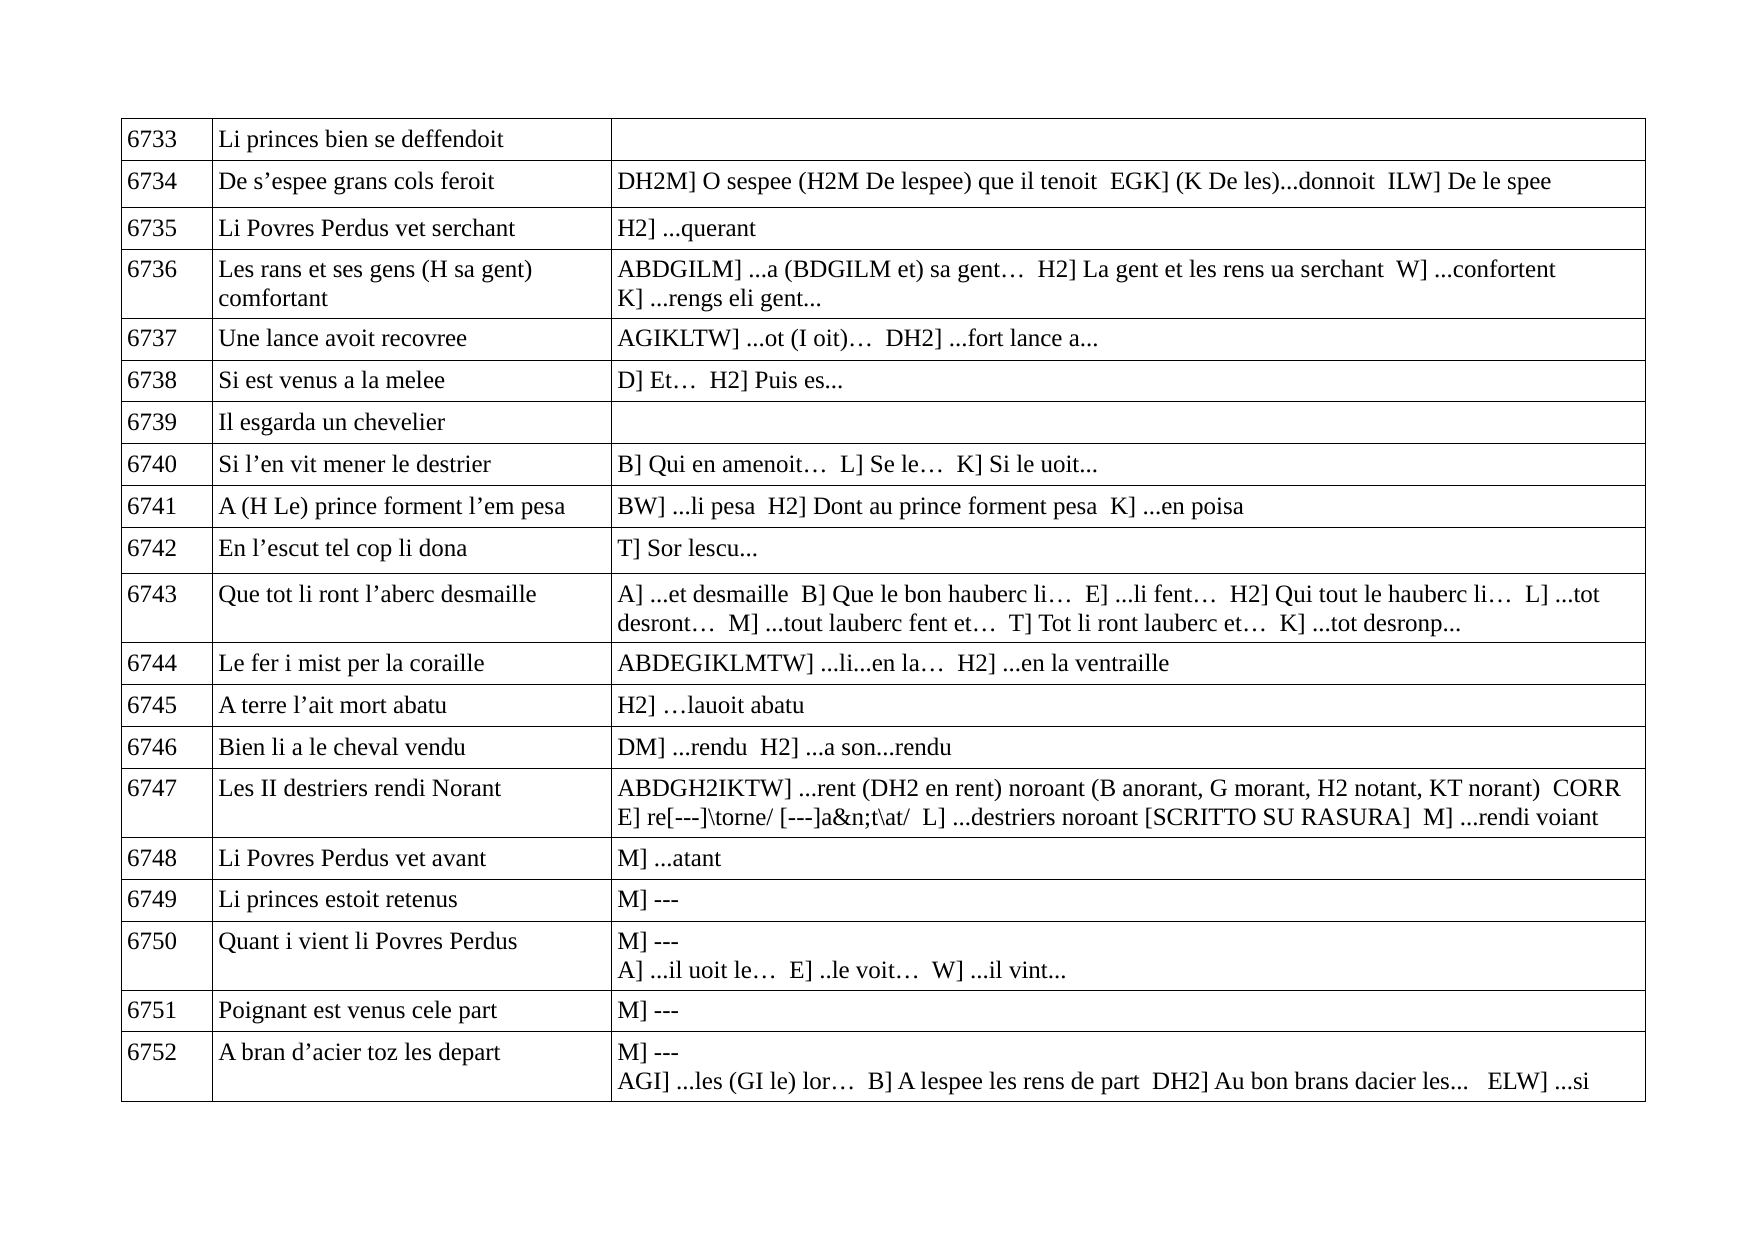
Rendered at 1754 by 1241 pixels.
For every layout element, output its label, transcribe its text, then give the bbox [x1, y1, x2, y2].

table_cell 6740 [122, 444, 212, 485]
table_cell 6736 [122, 250, 212, 318]
table_cell Li Povres Perdus vet avant [213, 838, 611, 879]
table_cell M] ...atant [612, 838, 1645, 879]
table_cell De s’espee grans cols feroit [213, 161, 611, 207]
table_cell 6739 [122, 402, 212, 443]
table_cell M] --- AGI] ...les (GI le) lor… B] A lespee les rens de part DH2] Au bon brans dacier les... ELW] ...si [612, 1032, 1645, 1101]
table_cell Les II destriers rendi Norant [213, 769, 611, 837]
table_cell En l’escut tel cop li dona [213, 528, 611, 573]
table_cell Il esgarda un chevelier [213, 402, 611, 443]
table_cell Bien li a le cheval vendu [213, 727, 611, 768]
table_cell A bran d’acier toz les depart [213, 1032, 611, 1101]
table_cell 6749 [122, 880, 212, 921]
table_cell Les rans et ses gens (H sa gent) comfortant [213, 250, 611, 318]
table_cell 6752 [122, 1032, 212, 1101]
table_cell 6746 [122, 727, 212, 768]
table_cell 6735 [122, 208, 212, 249]
table_cell 6737 [122, 319, 212, 359]
table_cell Li Povres Perdus vet serchant [213, 208, 611, 249]
table_cell 6738 [122, 361, 212, 401]
table_cell Si l’en vit mener le destrier [213, 444, 611, 485]
table_cell B] Qui en amenoit… L] Se le… K] Si le uoit... [612, 444, 1645, 485]
table_cell 6751 [122, 991, 212, 1031]
table_cell DH2M] O sespee (H2M De lespee) que il tenoit EGK] (K De les)...donnoit ILW] De le spee [612, 161, 1645, 207]
table_cell T] Sor lescu... [612, 528, 1645, 573]
table_cell Si est venus a la melee [213, 361, 611, 401]
table_cell Une lance avoit recovree [213, 319, 611, 359]
table_cell Li princes estoit retenus [213, 880, 611, 921]
table_cell ABDGH2IKTW] ...rent (DH2 en rent) noroant (B anorant, G morant, H2 notant, KT norant) CORR E] re[---]\torne/ [---]a&n;t\at/ L] ...destriers noroant [SCRITTO SU RASURA] M] ...rendi voiant [612, 769, 1645, 837]
table_cell H2] ...querant [612, 208, 1645, 249]
table_cell 6743 [122, 574, 212, 642]
table_cell A terre l’ait mort abatu [213, 685, 611, 726]
table_cell Poignant est venus cele part [213, 991, 611, 1031]
table_cell M] --- [612, 880, 1645, 921]
table_cell H2] …lauoit abatu [612, 685, 1645, 726]
table_cell Quant i vient li Povres Perdus [213, 922, 611, 989]
table_cell ABDGILM] ...a (BDGILM et) sa gent… H2] La gent et les rens ua serchant W] ...confortent K] ...rengs eli gent... [612, 250, 1645, 318]
table_cell D] Et… H2] Puis es... [612, 361, 1645, 401]
table_cell 6742 [122, 528, 212, 573]
table_cell 6734 [122, 161, 212, 207]
table_cell 6750 [122, 922, 212, 989]
table_cell AGIKLTW] ...ot (I oit)… DH2] ...fort lance a... [612, 319, 1645, 359]
table_cell 6733 [122, 119, 212, 160]
table_cell Le fer i mist per la coraille [213, 643, 611, 684]
table_cell 6748 [122, 838, 212, 879]
table_cell A] ...et desmaille B] Que le bon hauberc li… E] ...li fent… H2] Qui tout le hauberc li… L] ...tot desront… M] ...tout lauberc fent et… T] Tot li ront lauberc et… K] ...tot desronp... [612, 574, 1645, 642]
table_cell ABDEGIKLMTW] ...li...en la… H2] ...en la ventraille [612, 643, 1645, 684]
table_cell 6745 [122, 685, 212, 726]
table_cell A (H Le) prince forment l’em pesa [213, 486, 611, 527]
table_cell [612, 402, 1645, 443]
table_cell BW] ...li pesa H2] Dont au prince forment pesa K] ...en poisa [612, 486, 1645, 527]
table_cell DM] ...rendu H2] ...a son...rendu [612, 727, 1645, 768]
table_cell 6744 [122, 643, 212, 684]
table_cell M] --- [612, 991, 1645, 1031]
table_cell [612, 119, 1645, 160]
table_cell Li princes bien se deffendoit [213, 119, 611, 160]
table_cell 6741 [122, 486, 212, 527]
table_cell 6747 [122, 769, 212, 837]
table_cell M] --- A] ...il uoit le… E] ..le voit… W] ...il vint... [612, 922, 1645, 989]
table_cell Que tot li ront l’aberc desmaille [213, 574, 611, 642]
